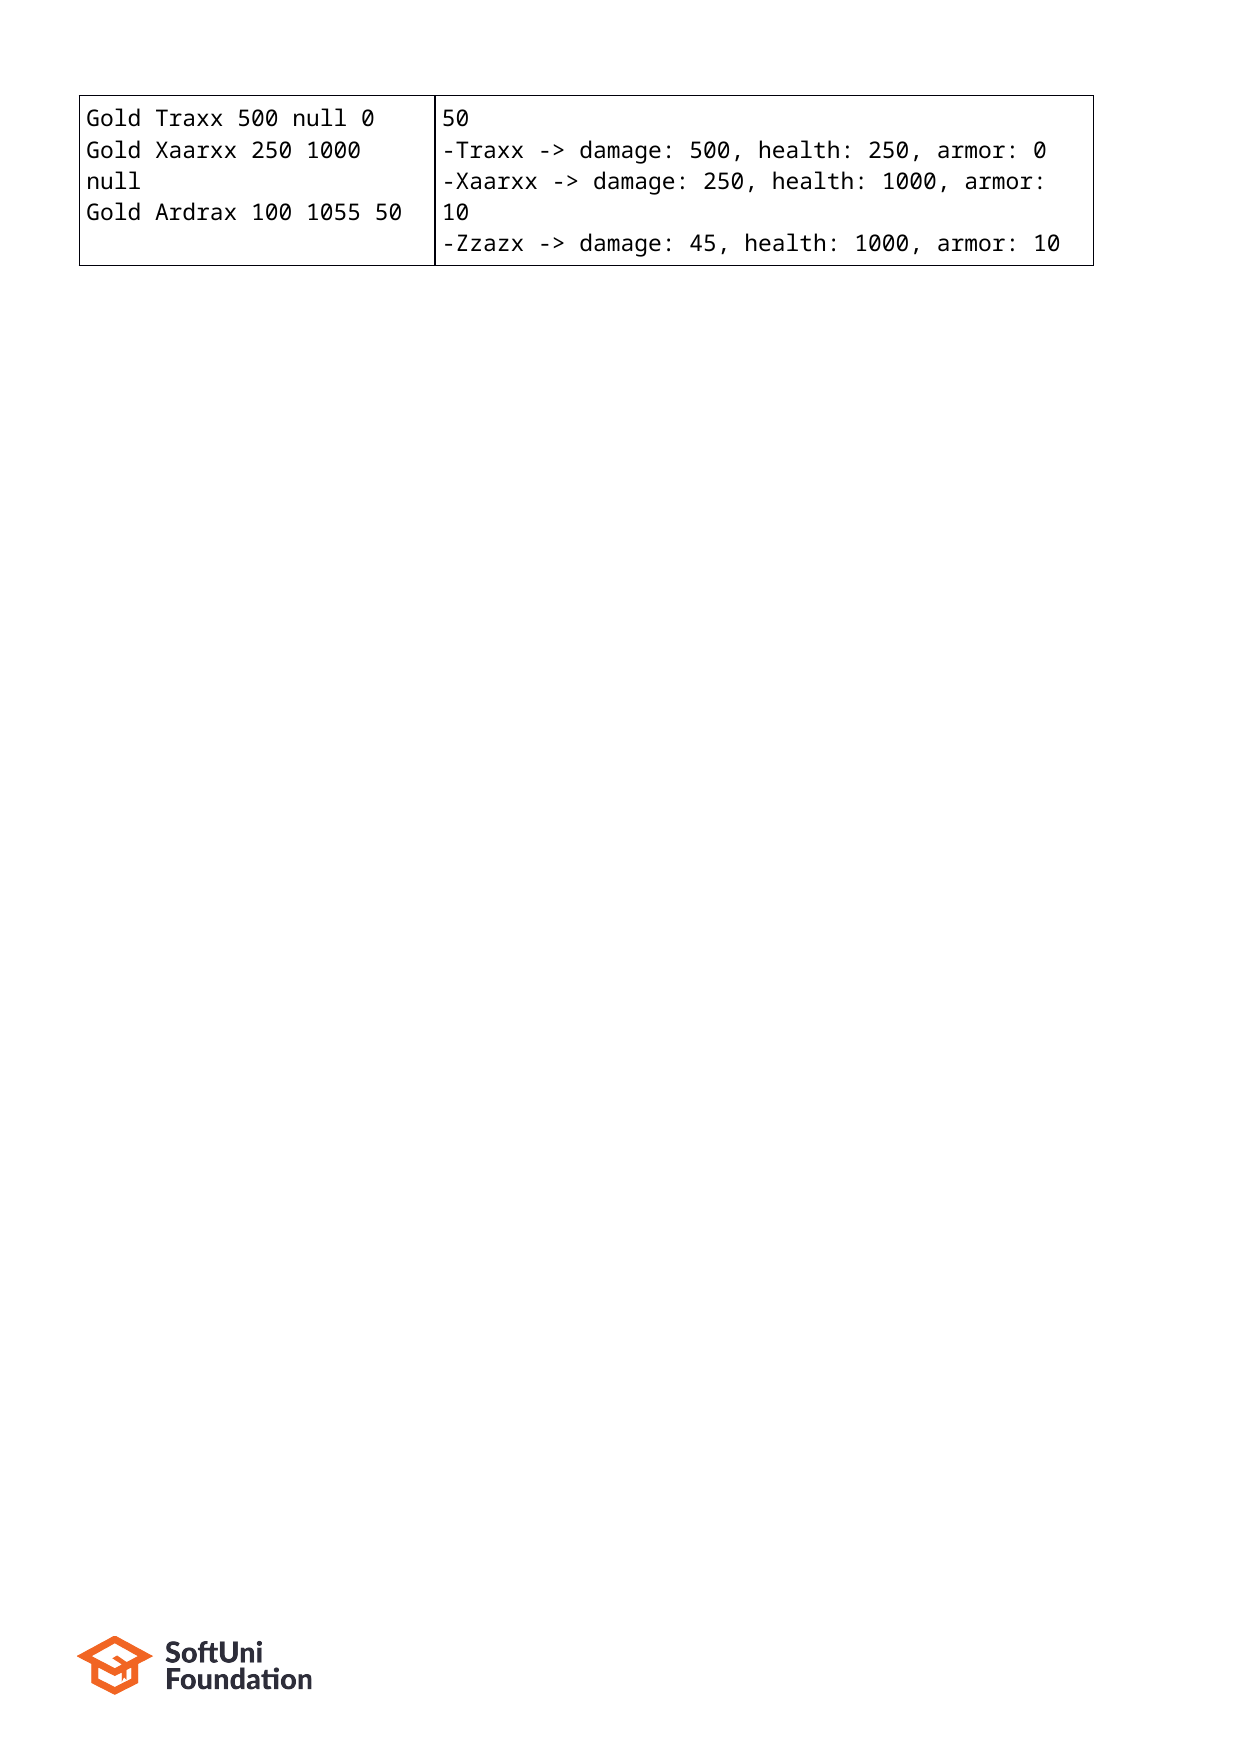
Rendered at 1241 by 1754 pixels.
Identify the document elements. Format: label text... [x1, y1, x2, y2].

picture [76, 1636, 312, 1695]
table_cell Gold Traxx 500 null 0 Gold Xaarxx 250 1000 null Gold Ardrax 100 1055 50 [80, 96, 434, 264]
table_cell 50 -Traxx -> damage: 500, health: 250, armor: 0 -Xaarxx -> damage: 250, health: 1000, armor: 10 -Zzazx -> damage: 45, health: 1000, armor: 10 [436, 96, 1093, 264]
